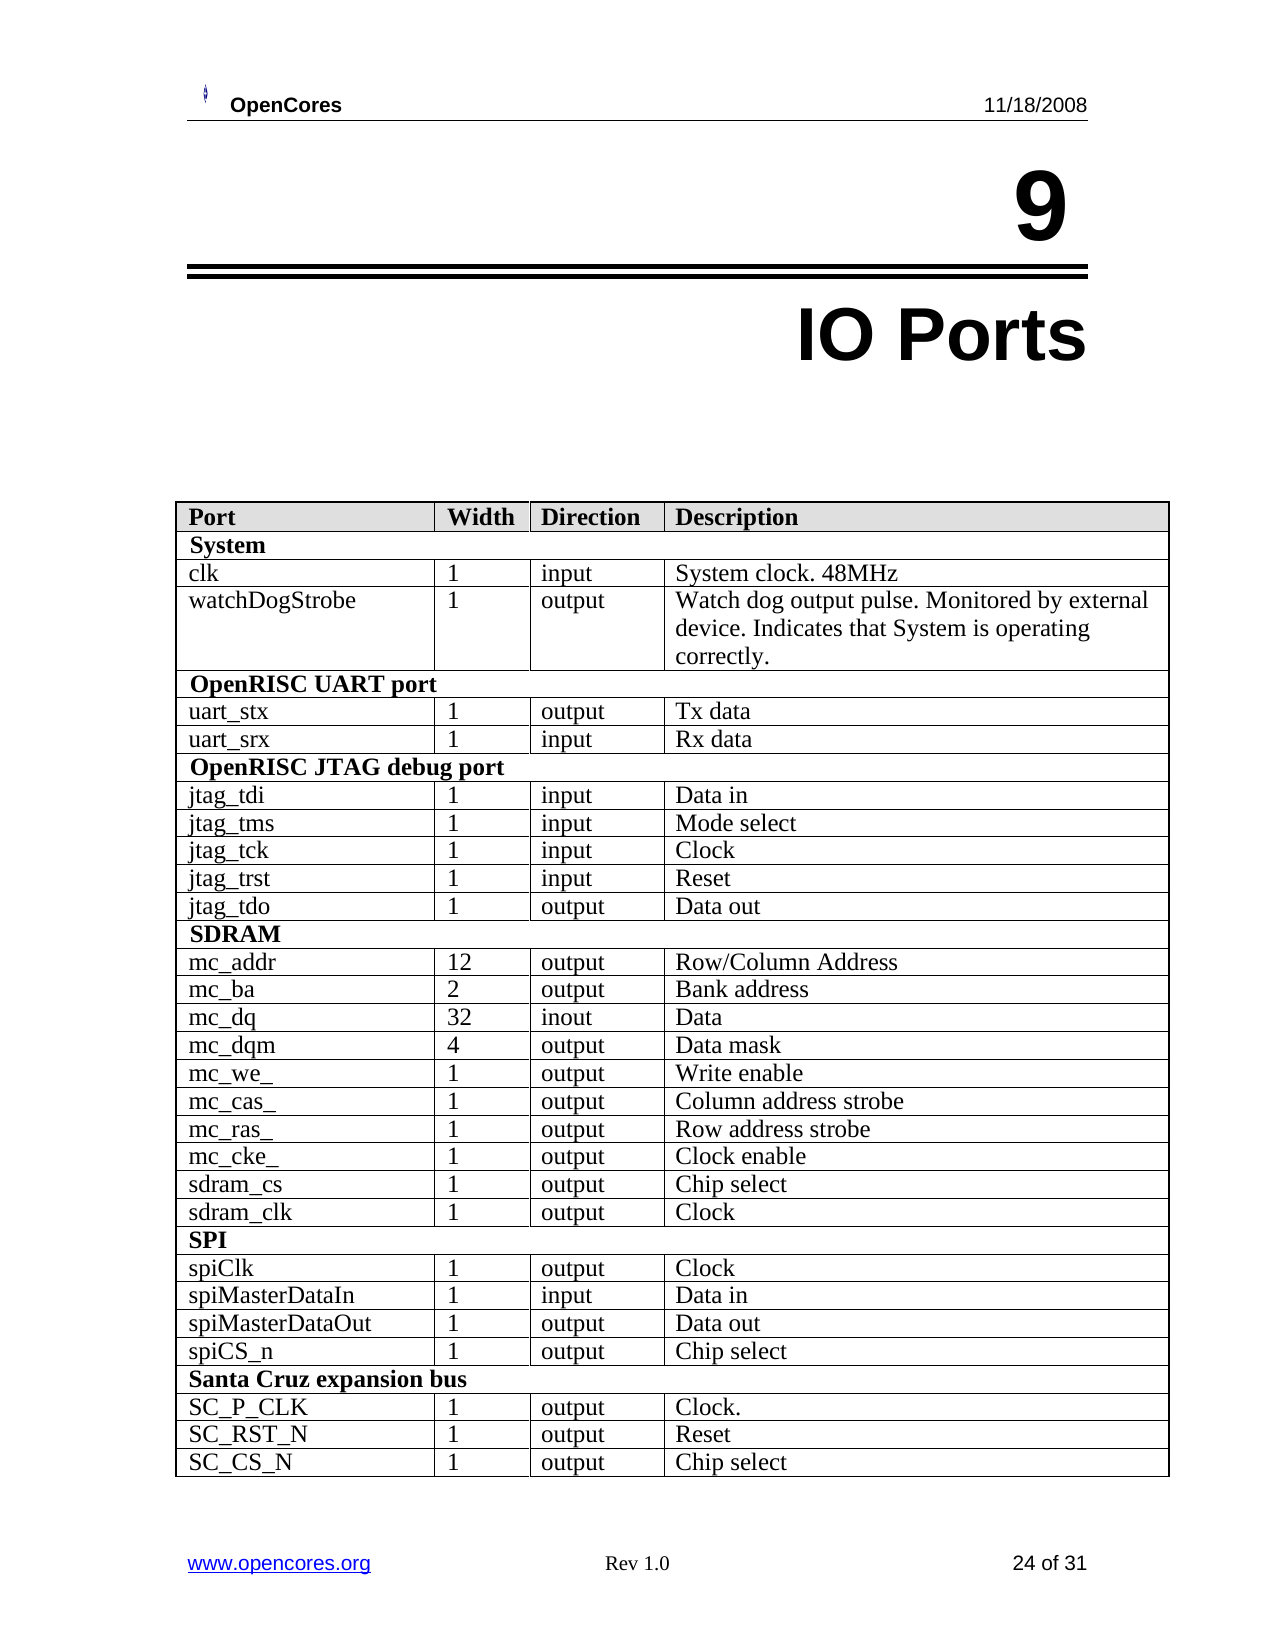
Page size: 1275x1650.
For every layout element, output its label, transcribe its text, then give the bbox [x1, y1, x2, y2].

table_cell input [531, 560, 664, 586]
table_cell input [531, 810, 664, 836]
table_cell Mode select [665, 810, 1168, 836]
table_cell jtag_tdi [177, 782, 434, 809]
table_cell output [531, 1032, 664, 1059]
table_cell Watch dog output pulse. Monitored by external device. Indicates that System is operating correctly. [665, 587, 1168, 670]
table_cell Column address strobe [665, 1088, 1168, 1115]
table_cell output [531, 1421, 664, 1448]
table_cell Clock. [665, 1394, 1168, 1420]
table_cell SC_P_CLK [177, 1394, 434, 1420]
table_cell output [531, 1310, 664, 1337]
subtitle IO Ports [187, 292, 1088, 376]
table_cell Clock [665, 837, 1168, 864]
table_header Direction [531, 503, 664, 531]
table_cell Chip select [665, 1338, 1168, 1365]
table_cell output [531, 893, 664, 920]
table_cell inout [531, 1004, 664, 1031]
table_cell Write enable [665, 1060, 1168, 1087]
table_cell input [531, 782, 664, 809]
table_cell Bank address [665, 976, 1168, 1003]
table_cell sdram_cs [177, 1171, 434, 1198]
table_cell spiCS_n [177, 1338, 434, 1365]
table_cell output [531, 1171, 664, 1198]
table_cell uart_stx [177, 698, 434, 725]
table_cell output [531, 1255, 664, 1281]
table_cell uart_srx [177, 726, 434, 753]
table_cell OpenRISC UART port [177, 671, 1168, 697]
table_header Port [177, 503, 434, 531]
table_cell SC_CS_N [177, 1449, 434, 1476]
table_cell mc_ba [177, 976, 434, 1003]
table_cell mc_dq [177, 1004, 434, 1031]
table_cell output [531, 1394, 664, 1420]
table_cell 1 [435, 1060, 529, 1087]
table_cell SC_RST_N [177, 1421, 434, 1448]
table_cell 1 [435, 560, 529, 586]
table_cell Chip select [665, 1171, 1168, 1198]
table_cell 12 [435, 949, 529, 975]
table_cell 1 [435, 1421, 529, 1448]
table_cell clk [177, 560, 434, 586]
table_cell Data mask [665, 1032, 1168, 1059]
table_cell 1 [435, 1394, 529, 1420]
table_cell output [531, 949, 664, 975]
table_cell 1 [435, 782, 529, 809]
table_cell Row/Column Address [665, 949, 1168, 975]
table_cell Reset [665, 865, 1168, 892]
table_cell 1 [435, 893, 529, 920]
table_cell output [531, 976, 664, 1003]
table_cell spiMasterDataOut [177, 1310, 434, 1337]
table_cell output [531, 698, 664, 725]
table_cell Clock enable [665, 1143, 1168, 1170]
table_cell 2 [435, 976, 529, 1003]
table_cell System clock. 48MHz [665, 560, 1168, 586]
table_header Width [435, 503, 529, 531]
table_cell 1 [435, 1338, 529, 1365]
table_cell output [531, 1143, 664, 1170]
table_cell output [531, 587, 664, 670]
table_cell spiMasterDataIn [177, 1282, 434, 1309]
table_cell output [531, 1338, 664, 1365]
table_cell 1 [435, 1143, 529, 1170]
table_cell output [531, 1088, 664, 1115]
table_cell 1 [435, 1171, 529, 1198]
table_cell Rx data [665, 726, 1168, 753]
table_cell Chip select [665, 1449, 1168, 1476]
table_cell 1 [435, 1199, 529, 1226]
table_cell output [531, 1449, 664, 1476]
table_cell Reset [665, 1421, 1168, 1448]
table_cell Data [665, 1004, 1168, 1031]
table_cell output [531, 1199, 664, 1226]
table_cell output [531, 1116, 664, 1142]
table_cell sdram_clk [177, 1199, 434, 1226]
table_cell input [531, 1282, 664, 1309]
table_cell 1 [435, 837, 529, 864]
table_cell mc_cke_ [177, 1143, 434, 1170]
table_cell Row address strobe [665, 1116, 1168, 1142]
table_cell mc_addr [177, 949, 434, 975]
table_cell Data in [665, 782, 1168, 809]
table_cell 1 [435, 1088, 529, 1115]
table_cell input [531, 837, 664, 864]
table_cell jtag_tck [177, 837, 434, 864]
table_cell 1 [435, 1255, 529, 1281]
table_cell mc_dqm [177, 1032, 434, 1059]
table_cell mc_cas_ [177, 1088, 434, 1115]
table_cell OpenRISC JTAG debug port [177, 754, 1168, 781]
table_cell SDRAM [177, 921, 1168, 948]
table_header Description [665, 503, 1168, 531]
table_cell Tx data [665, 698, 1168, 725]
table_cell Clock [665, 1199, 1168, 1226]
table_cell 1 [435, 1282, 529, 1309]
table_cell 1 [435, 1116, 529, 1142]
table_cell SPI [177, 1227, 1168, 1254]
table_cell mc_we_ [177, 1060, 434, 1087]
table_cell 1 [435, 726, 529, 753]
table_cell Clock [665, 1255, 1168, 1281]
table_cell 1 [435, 810, 529, 836]
table_cell Data out [665, 893, 1168, 920]
table_cell 32 [435, 1004, 529, 1031]
table_cell Santa Cruz expansion bus [177, 1366, 1168, 1393]
table_cell 1 [435, 1310, 529, 1337]
table_cell jtag_trst [177, 865, 434, 892]
table_cell 4 [435, 1032, 529, 1059]
table_cell mc_ras_ [177, 1116, 434, 1142]
table_cell output [531, 1060, 664, 1087]
table_cell jtag_tdo [177, 893, 434, 920]
table_cell jtag_tms [177, 810, 434, 836]
table_cell watchDogStrobe [177, 587, 434, 670]
table_cell System [177, 532, 1168, 559]
table_cell input [531, 726, 664, 753]
table_cell 1 [435, 587, 529, 670]
table_cell 1 [435, 698, 529, 725]
table_cell 1 [435, 865, 529, 892]
table_cell spiClk [177, 1255, 434, 1281]
table_cell input [531, 865, 664, 892]
table_cell Data in [665, 1282, 1168, 1309]
table_cell 1 [435, 1449, 529, 1476]
table_cell Data out [665, 1310, 1168, 1337]
